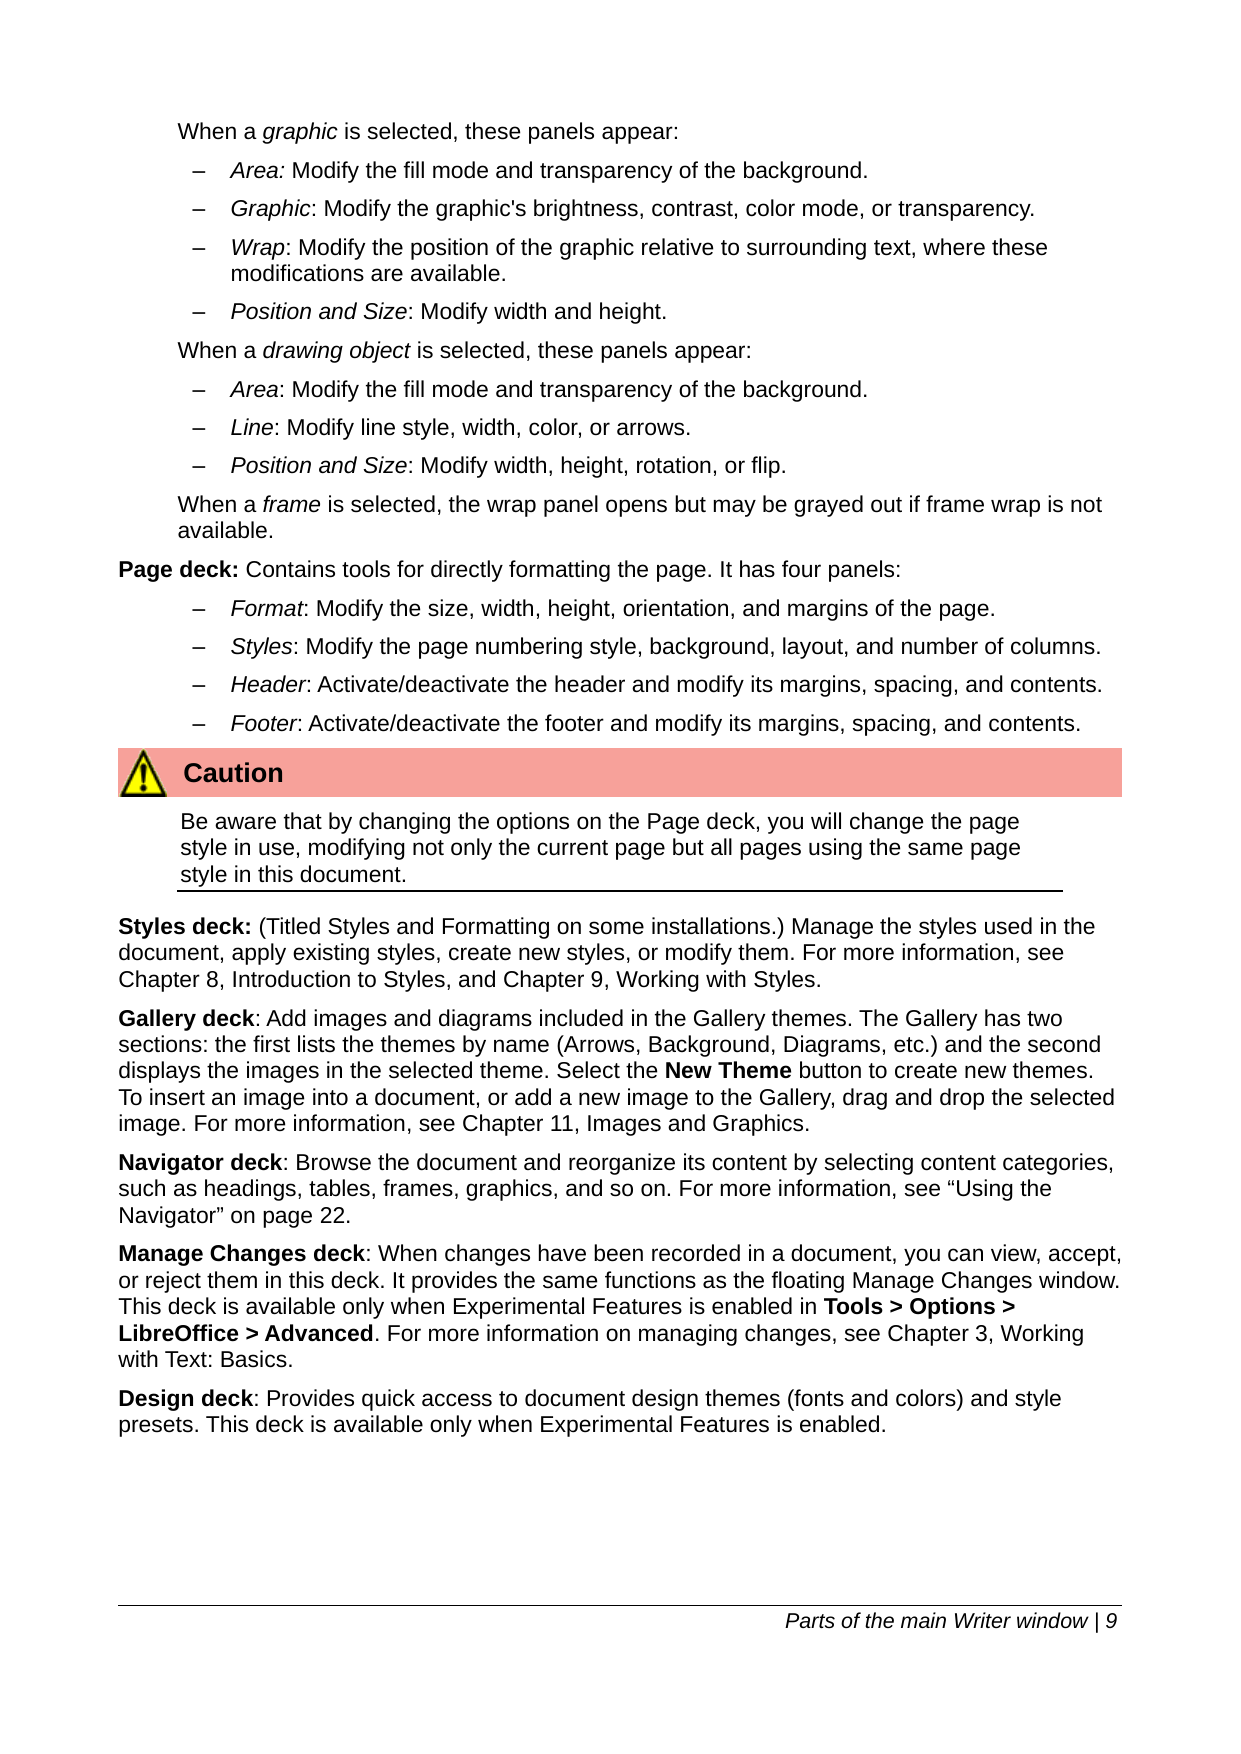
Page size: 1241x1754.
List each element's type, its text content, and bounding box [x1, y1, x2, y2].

text When a frame is selected, the wrap panel opens but may be grayed out if frame wrap is not available. [177, 491, 1122, 543]
list Line: Modify line style, width, color, or arrows. [192, 414, 1122, 440]
list Header: Activate/deactivate the header and modify its margins, spacing, and contents. [192, 671, 1122, 698]
list Area: Modify the fill mode and transparency of the background. [192, 157, 1122, 183]
picture [119, 748, 167, 797]
list Position and Size: Modify width, height, rotation, or flip. [192, 452, 1122, 478]
text Page deck: Contains tools for directly formatting the page. It has four panels: [118, 556, 1122, 582]
list Area: Modify the fill mode and transparency of the background. [192, 376, 1122, 402]
text When a graphic is selected, these panels appear: [177, 118, 1122, 144]
list Footer: Activate/deactivate the footer and modify its margins, spacing, and contents. [192, 709, 1122, 736]
text Be aware that by changing the options on the Page deck, you will change the page style in use, modifying not only the current page but all pages using the same page style in this document. [177, 805, 1063, 890]
text Navigator deck: Browse the document and reorganize its content by selecting content categories, such as headings, tables, frames, graphics, and so on. For more information, see “Using the Navigator” on page 21. [118, 1149, 1122, 1228]
list Styles: Modify the page numbering style, background, layout, and number of columns. [192, 633, 1122, 659]
text Gallery deck: Add images and diagrams included in the Gallery themes. The Gallery has two sections: the first lists the themes by name (Arrows, Background, Diagrams, etc.) and the second displays the images in the selected theme. Select the New Theme button to create new themes. To insert an image into a document, or add a new image to the Gallery, drag and drop the selected image. For more information, see Chapter 11, Images and Graphics. [118, 1004, 1122, 1136]
list Format: Modify the size, width, height, orientation, and margins of the page. [192, 594, 1122, 621]
list Position and Size: Modify width and height. [192, 298, 1122, 325]
text Manage Changes deck: When changes have been recorded in a document, you can view, accept, or reject them in this deck. It provides the same functions as the floating Manage Changes window. This deck is available only when Experimental Features is enabled in Tools > Options > LibreOffice > Advanced. For more information on managing changes, see Chapter 3, Working with Text: Basics. [118, 1240, 1122, 1372]
text Design deck: Provides quick access to document design themes (fonts and colors) and style presets. This deck is available only when Experimental Features is enabled. [118, 1385, 1122, 1437]
subtitle Caution [167, 748, 1122, 797]
text Styles deck: (Titled Styles and Formatting on some installations.) Manage the styles used in the document, apply existing styles, create new styles, or modify them. For more information, see Chapter 8, Introduction to Styles, and Chapter 9, Working with Styles. [118, 913, 1122, 992]
text When a drawing object is selected, these panels appear: [177, 337, 1122, 363]
list Graphic: Modify the graphic's brightness, contrast, color mode, or transparency. [192, 195, 1122, 222]
list Wrap: Modify the position of the graphic relative to surrounding text, where these modifications are available. [192, 234, 1122, 286]
